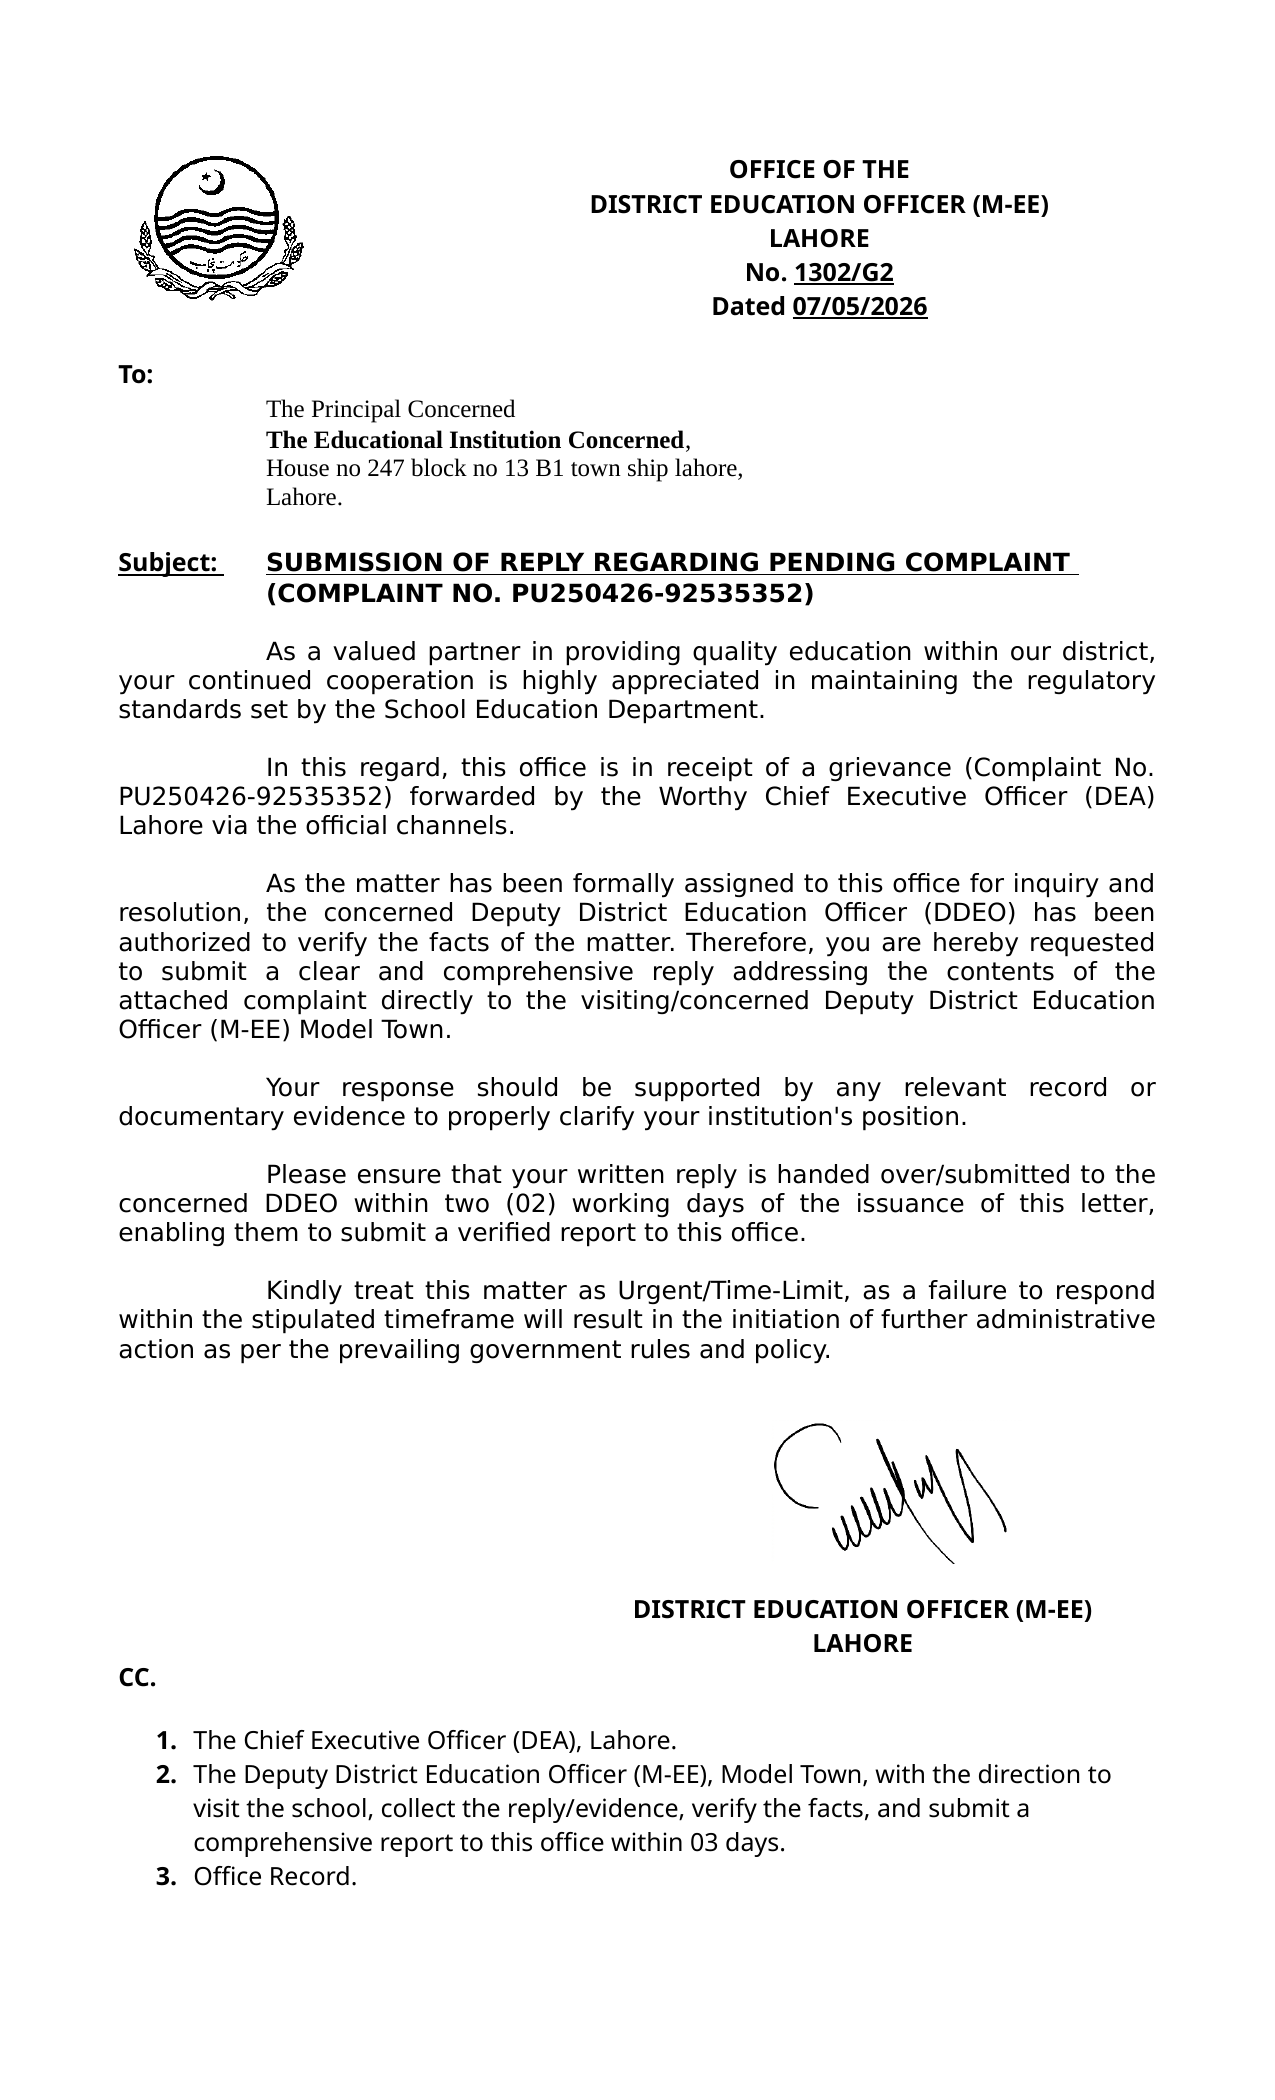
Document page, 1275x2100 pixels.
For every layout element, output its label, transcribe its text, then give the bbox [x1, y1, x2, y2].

picture [786, 1420, 1027, 1567]
text As the matter has been formally assigned to this office for inquiry and resolution, the concerned Deputy District Education Officer (DDEO) has been authorized to verify the facts of the matter. Therefore, you are hereby requested to submit a clear and comprehensive reply addressing the contents of the attached complaint directly to the visiting/concerned Deputy District Education Officer (M-EE) Model Town. [118, 869, 1157, 1044]
text DISTRICT EDUCATION OFFICER (M-EE) [568, 1592, 1157, 1626]
list The Deputy District Education Officer (M-EE), Model Town, with the direction to visit the school, collect the reply/evidence, verify the facts, and submit a comprehensive report to this office within 03 days. [156, 1757, 1157, 1859]
text CC. [118, 1660, 1157, 1694]
text In this regard, this office is in receipt of a grievance (Complaint No. PU250426-92535352) forwarded by the Worthy Chief Executive Officer (DEA) Lahore via the official channels. [118, 753, 1157, 841]
text Lahore. [118, 482, 1157, 511]
table_header OFFICE OF THE DISTRICT EDUCATION OFFICER (M-EE) LAHORE No. 1302/G2 Dated 07/05/2026 [373, 152, 1116, 322]
text As a valued partner in providing quality education within our district, your continued cooperation is highly appreciated in maintaining the regulatory standards set by the School Education Department. [118, 637, 1157, 724]
list Office Record. [156, 1859, 1157, 1893]
text Kindly treat this matter as Urgent/Time-Limit, as a failure to respond within the stipulated timeframe will result in the initiation of further administrative action as per the prevailing government rules and policy. [118, 1277, 1157, 1364]
text LAHORE [568, 1626, 1157, 1660]
table_header [118, 152, 373, 322]
text Your response should be supported by any relevant record or documentary evidence to properly clarify your institution's position. [118, 1073, 1157, 1132]
text To: [118, 357, 1157, 391]
text Subject: SUBMISSION OF REPLY REGARDING PENDING COMPLAINT (COMPLAINT NO. PU250426-92535352) [118, 545, 1157, 608]
text The Educational Institution Concerned, [118, 425, 1157, 453]
text Please ensure that your written reply is handed over/submitted to the concerned DDEO within two (02) working days of the issuance of this letter, enabling them to submit a verified report to this office. [118, 1160, 1157, 1248]
text House no 247 block no 13 B1 town ship lahore, [118, 453, 1157, 482]
list The Chief Executive Officer (DEA), Lahore. [156, 1723, 1157, 1757]
text The Principal Concerned [118, 391, 1157, 425]
picture [130, 152, 308, 307]
